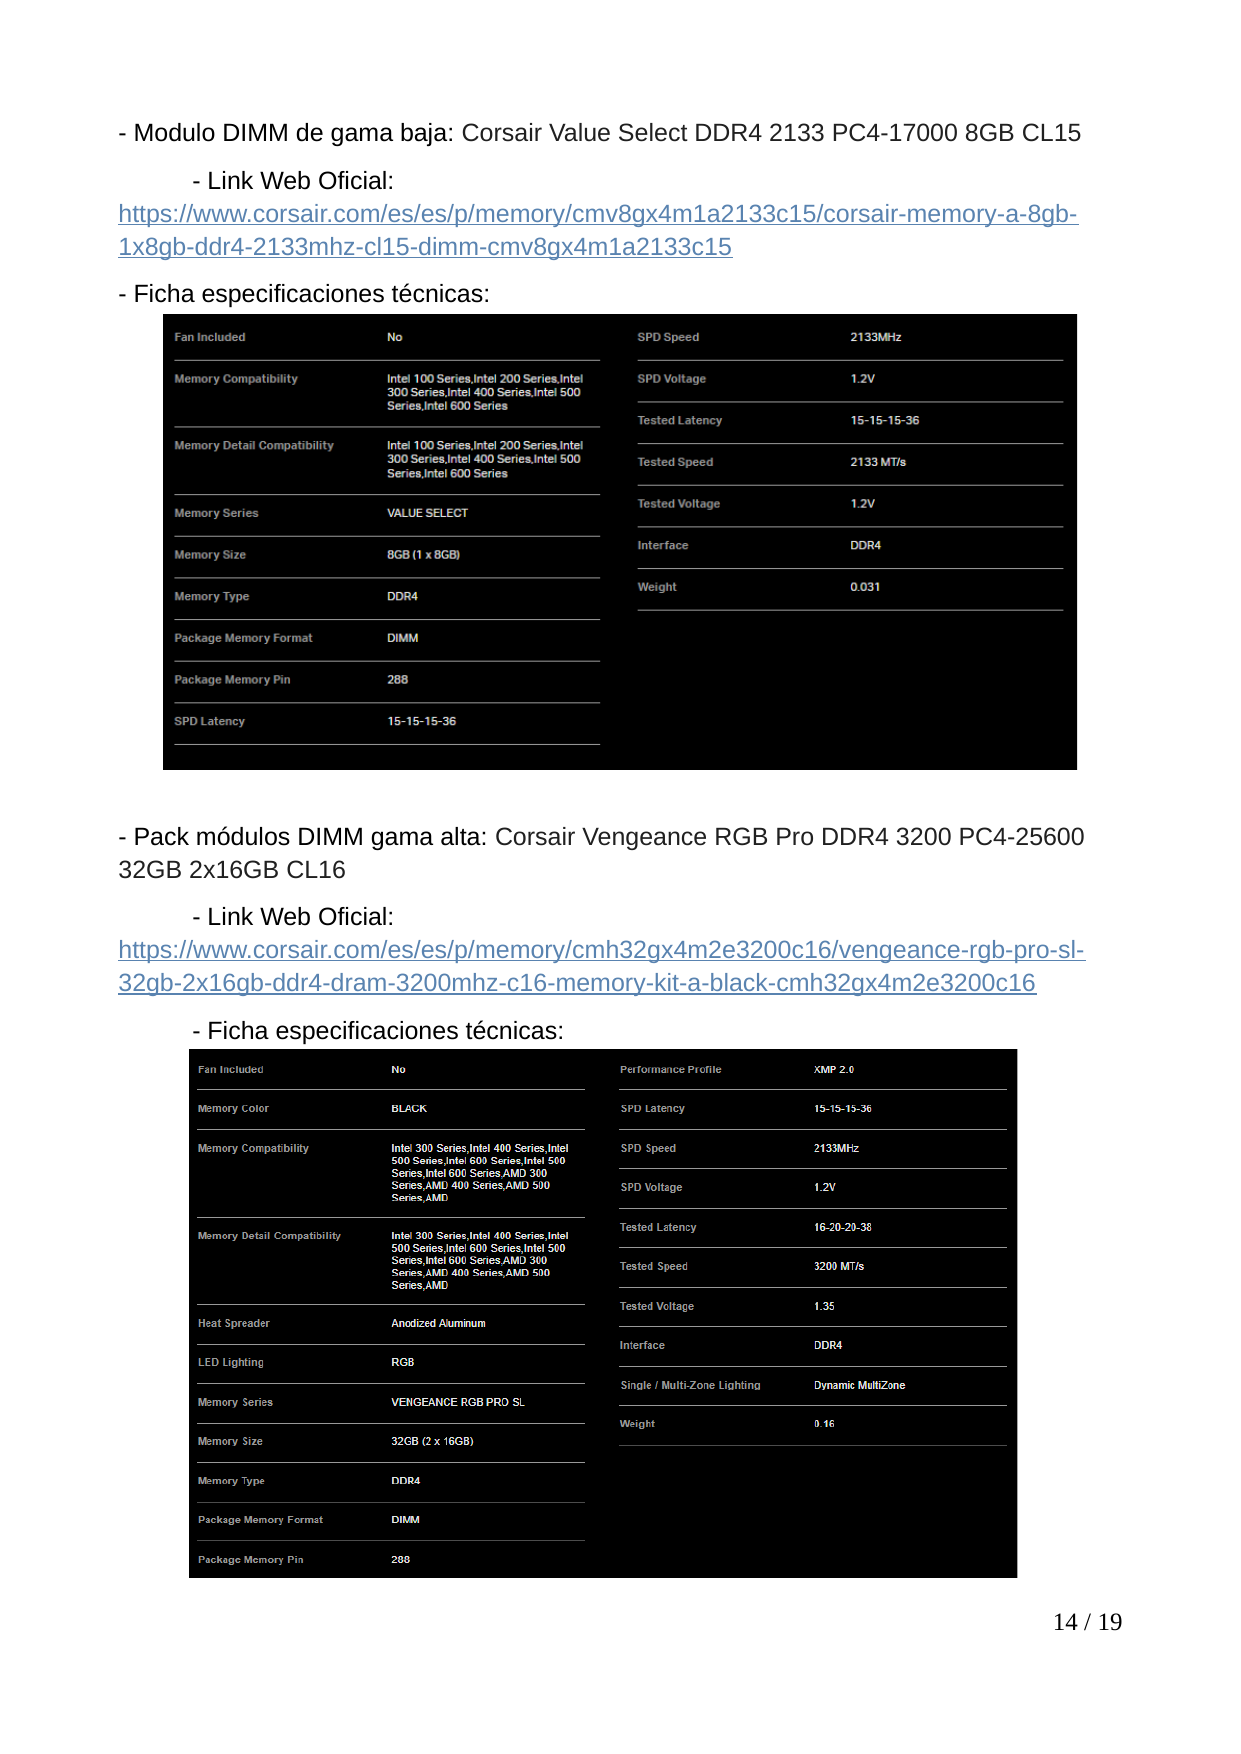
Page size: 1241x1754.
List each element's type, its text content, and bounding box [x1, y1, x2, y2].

text - Link Web Oficial: https://www.corsair.com/es/es/p/memory/cmh32gx4m2e3200c16/vengeance-rgb-pro-sl-32gb-2x16gb-ddr4-dram-3200mhz-c16-memory-kit-a-black-cmh32gx4m2e3200c16 [118, 902, 1122, 997]
text - Pack módulos DIMM gama alta: Corsair Vengeance RGB Pro DDR4 3200 PC4-25600 32GB 2x16GB CL16 [118, 822, 1122, 883]
text - Modulo DIMM de gama baja: Corsair Value Select DDR4 2133 PC4-17000 8GB CL15 [118, 118, 1122, 147]
text - Link Web Oficial: https://www.corsair.com/es/es/p/memory/cmv8gx4m1a2133c15/corsair-memory-a-8gb-1x8gb-ddr4-2133mhz-cl15-dimm-cmv8gx4m1a2133c15 [118, 166, 1122, 261]
picture [163, 314, 1078, 770]
text - Ficha especificaciones técnicas: [118, 1016, 1122, 1045]
picture [189, 1049, 1018, 1578]
text - Ficha especificaciones técnicas: [118, 279, 1122, 308]
